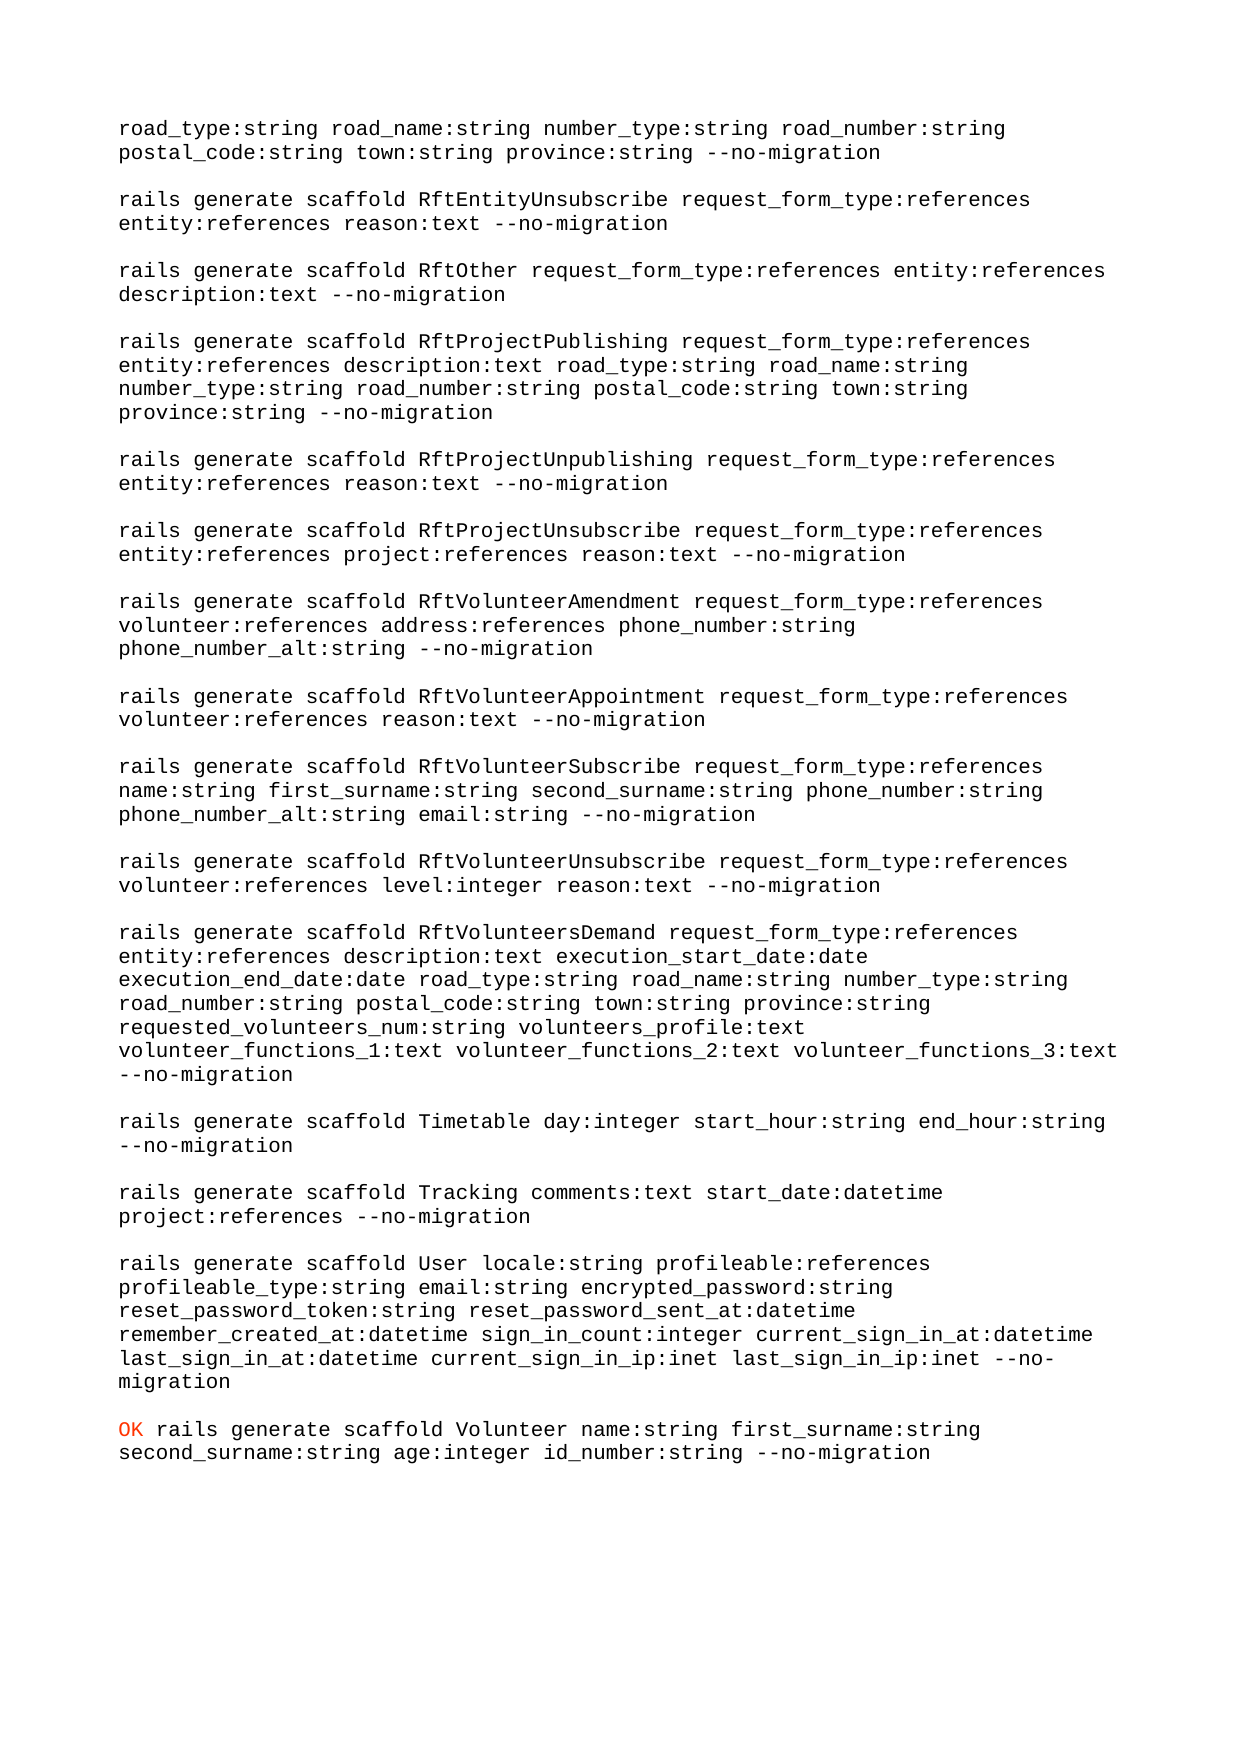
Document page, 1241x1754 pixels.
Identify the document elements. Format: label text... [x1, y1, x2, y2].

text rails generate scaffold RftProjectUnsubscribe request_form_type:references entity:references project:references reason:text --no-migration [118, 520, 1122, 567]
text rails generate scaffold RftEntityUnsubscribe request_form_type:references entity:references reason:text --no-migration [118, 189, 1122, 236]
text rails generate scaffold RftVolunteerSubscribe request_form_type:references name:string first_surname:string second_surname:string phone_number:string phone_number_alt:string email:string --no-migration [118, 757, 1122, 827]
text rails generate scaffold Timetable day:integer start_hour:string end_hour:string --no-migration [118, 1111, 1122, 1158]
text rails generate scaffold User locale:string profileable:references profileable_type:string email:string encrypted_password:string reset_password_token:string reset_password_sent_at:datetime remember_created_at:datetime sign_in_count:integer current_sign_in_at:datetime last_sign_in_at:datetime current_sign_in_ip:inet last_sign_in_ip:inet --no-migration [118, 1253, 1122, 1395]
text rails generate scaffold Tracking comments:text start_date:datetime project:references --no-migration [118, 1182, 1122, 1229]
text rails generate scaffold RftVolunteerUnsubscribe request_form_type:references volunteer:references level:integer reason:text --no-migration [118, 851, 1122, 898]
text road_type:string road_name:string number_type:string road_number:string postal_code:string town:string province:string --no-migration [118, 118, 1122, 165]
text rails generate scaffold RftVolunteerAppointment request_form_type:references volunteer:references reason:text --no-migration [118, 686, 1122, 733]
text rails generate scaffold RftProjectUnpublishing request_form_type:references entity:references reason:text --no-migration [118, 449, 1122, 496]
text rails generate scaffold RftOther request_form_type:references entity:references description:text --no-migration [118, 260, 1122, 307]
text rails generate scaffold RftVolunteerAmendment request_form_type:references volunteer:references address:references phone_number:string phone_number_alt:string --no-migration [118, 591, 1122, 662]
text rails generate scaffold RftProjectPublishing request_form_type:references entity:references description:text road_type:string road_name:string number_type:string road_number:string postal_code:string town:string province:string --no-migration [118, 331, 1122, 426]
text OK rails generate scaffold Volunteer name:string first_surname:string second_surname:string age:integer id_number:string --no-migration [118, 1419, 1122, 1466]
text rails generate scaffold RftVolunteersDemand request_form_type:references entity:references description:text execution_start_date:date execution_end_date:date road_type:string road_name:string number_type:string road_number:string postal_code:string town:string province:string requested_volunteers_num:string volunteers_profile:text volunteer_functions_1:text volunteer_functions_2:text volunteer_functions_3:text --no-migration [118, 922, 1122, 1088]
